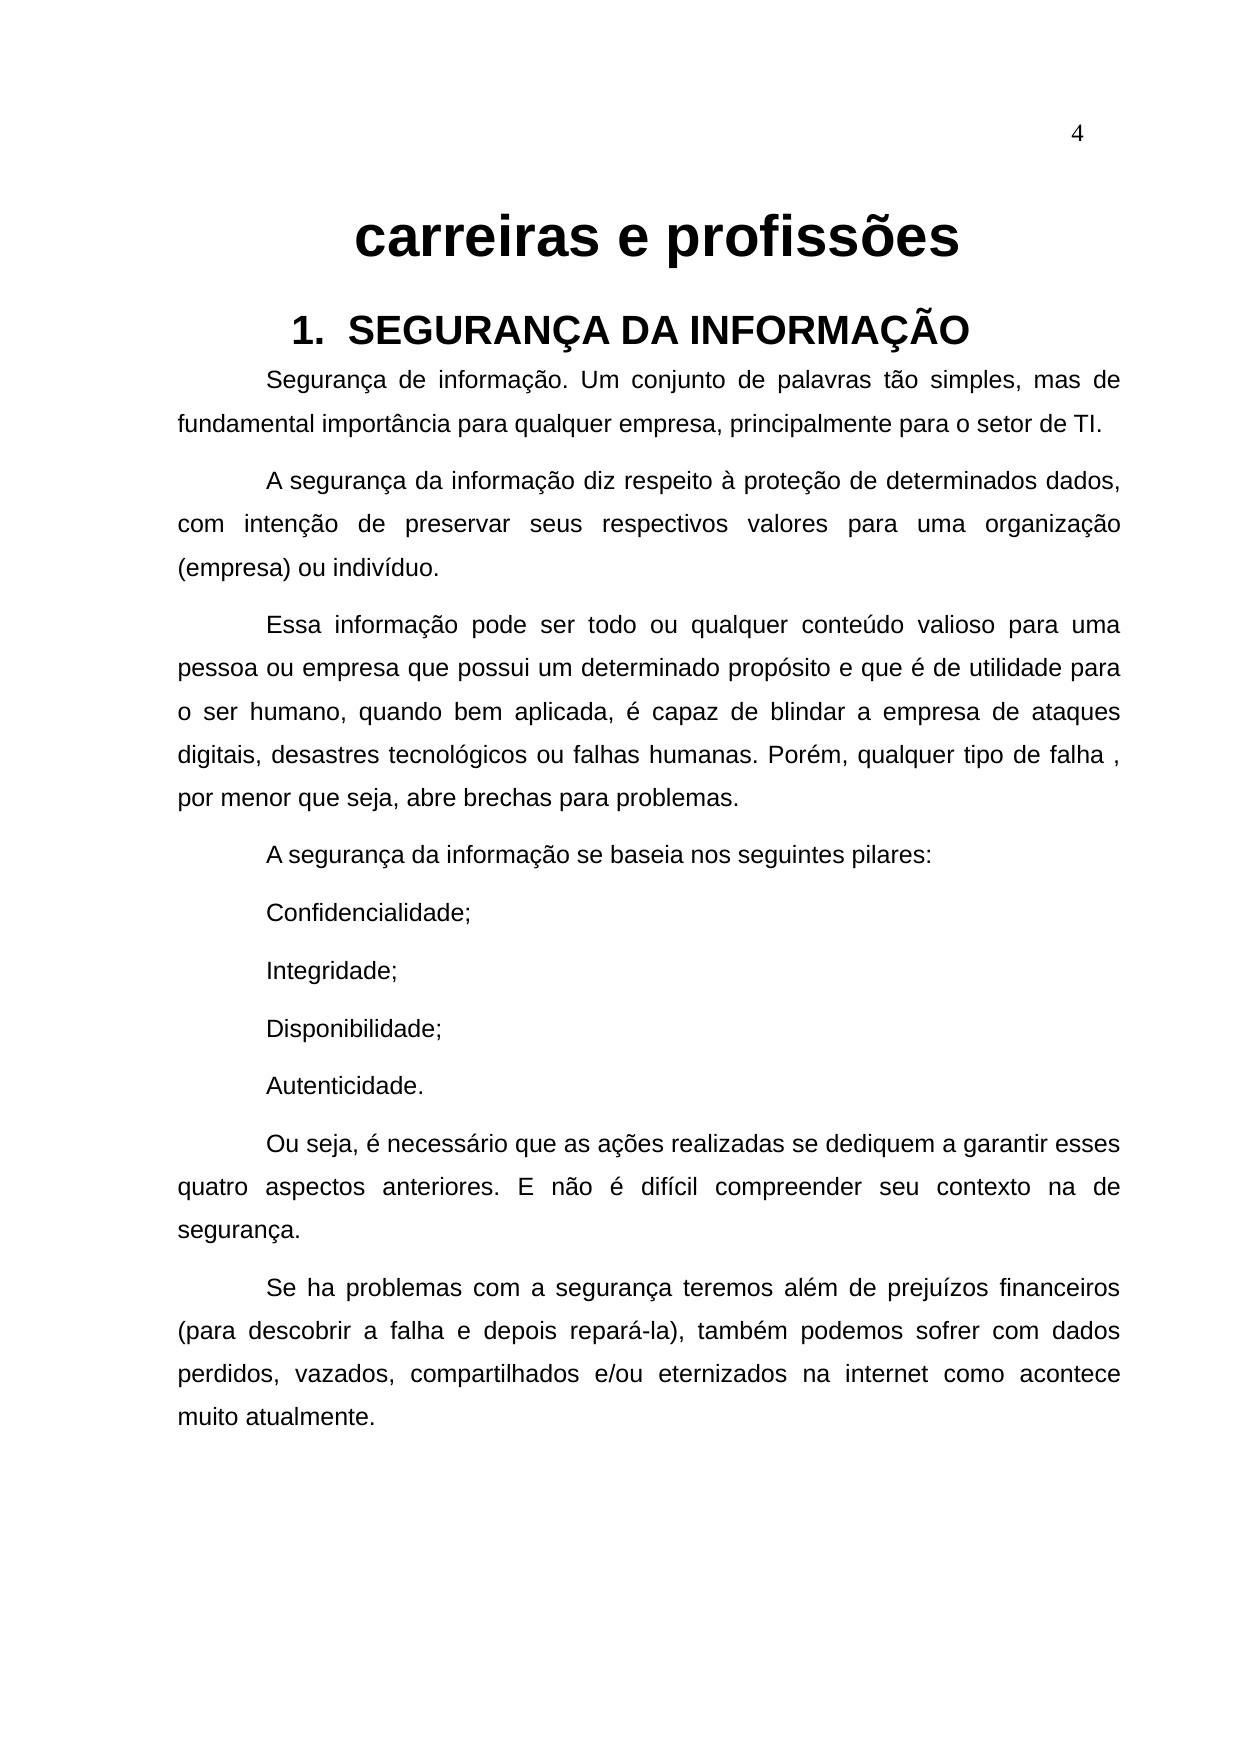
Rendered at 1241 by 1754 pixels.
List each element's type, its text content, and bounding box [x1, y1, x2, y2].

text Integridade; [177, 956, 1122, 984]
subtitle Segurança da informação [140, 306, 1122, 353]
text Se ha problemas com a segurança teremos além de prejuízos financeiros (para descobrir a falha e depois repará-la), também podemos sofrer com dados perdidos, vazados, compartilhados e/ou eternizados na internet como acontece muito atualmente. [177, 1273, 1122, 1431]
text Disponibilidade; [177, 1013, 1122, 1042]
text Autenticidade. [177, 1071, 1122, 1100]
title carreiras e profissões [177, 201, 1122, 268]
text Confidencialidade; [177, 898, 1122, 927]
text A segurança da informação diz respeito à proteção de determinados dados, com intenção de preservar seus respectivos valores para uma organização (empresa) ou indivíduo. [177, 466, 1122, 581]
text A segurança da informação se baseia nos seguintes pilares: [177, 840, 1122, 869]
text Ou seja, é necessário que as ações realizadas se dediquem a garantir esses quatro aspectos anteriores. E não é difícil compreender seu contexto na de segurança. [177, 1129, 1122, 1244]
text Segurança de informação. Um conjunto de palavras tão simples, mas de fundamental importância para qualquer empresa, principalmente para o setor de TI. [177, 365, 1122, 437]
text Essa informação pode ser todo ou qualquer conteúdo valioso para uma pessoa ou empresa que possui um determinado propósito e que é de utilidade para o ser humano, quando bem aplicada, é capaz de blindar a empresa de ataques digitais, desastres tecnológicos ou falhas humanas. Porém, qualquer tipo de falha , por menor que seja, abre brechas para problemas. [177, 610, 1122, 811]
